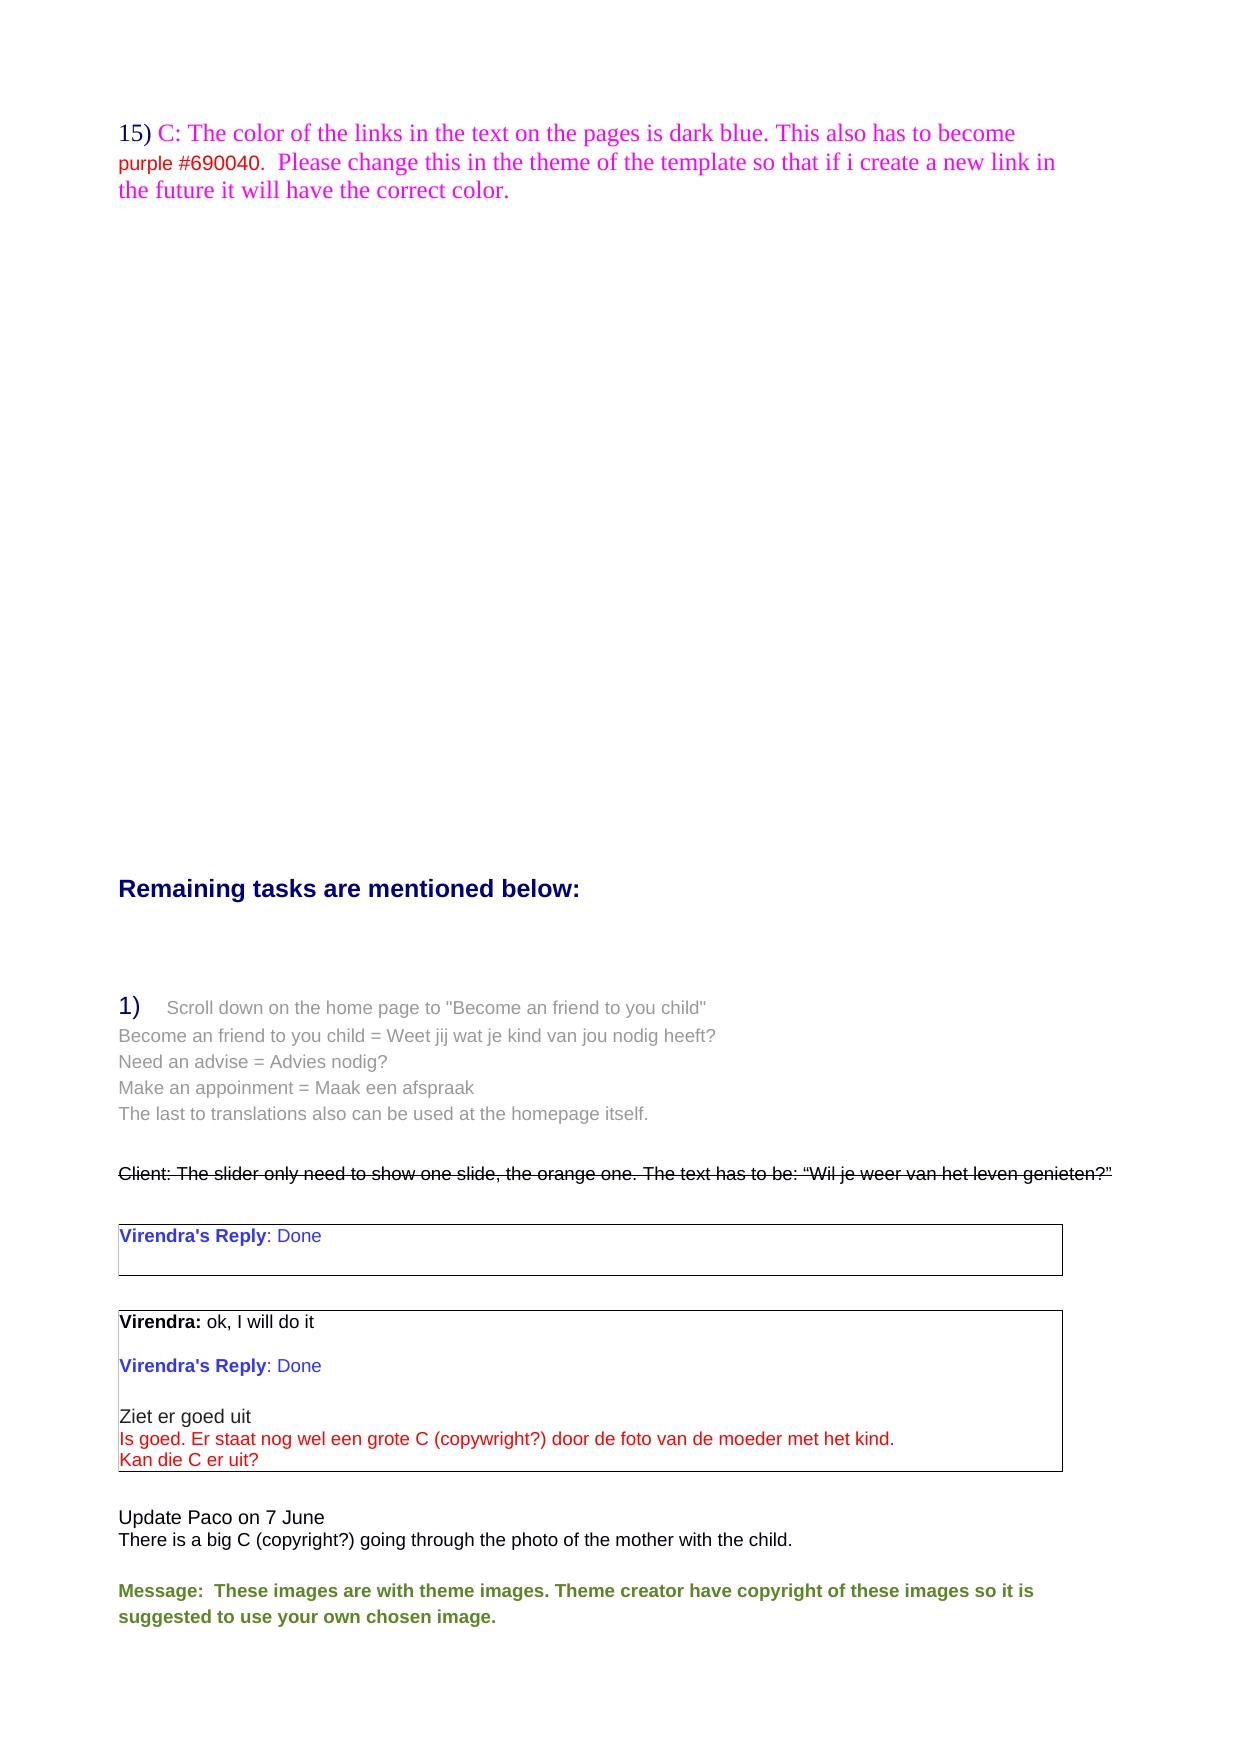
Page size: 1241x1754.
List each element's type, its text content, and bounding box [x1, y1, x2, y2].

text Need an advise = Advies nodig? [118, 1051, 1122, 1073]
text There is a big C (copyright?) going through the photo of the mother with the child. [118, 1529, 1063, 1550]
text Make an appoinment = Maak een afspraak [118, 1077, 1122, 1098]
text 15) C: The color of the links in the text on the pages is dark blue. This also has to become purple #690040. Please change this in the theme of the template so that if i create a new link in the future it will have the correct color. [118, 118, 1063, 204]
text Virendra: ok, I will do it [119, 1311, 1062, 1332]
text Virendra's Reply: Done [119, 1332, 1062, 1376]
text 1) Scroll down on the home page to "Become an friend to you child" [118, 991, 1122, 1019]
text Kan die C er uit? [119, 1448, 1062, 1471]
text Is goed. Er staat nog wel een grote C (copywright?) door de foto van de moeder met het kind. [119, 1426, 1062, 1448]
text Client: The slider only need to show one slide, the orange one. The text has to be: “Wil je weer van het leven genieten?” [118, 1163, 1122, 1185]
text The last to translations also can be used at the homepage itself. [118, 1103, 1122, 1124]
text Virendra's Reply: Done [119, 1225, 1062, 1246]
text Message: These images are with theme images. Theme creator have copyright of these images so it is suggested to use your own chosen image. [118, 1580, 1063, 1627]
text Remaining tasks are mentioned below: [118, 874, 1063, 903]
text Ziet er goed uit [119, 1404, 1062, 1426]
text Become an friend to you child = Weet jij wat je kind van jou nodig heeft? [118, 1025, 1122, 1047]
text Update Paco on 7 June [118, 1506, 1122, 1529]
